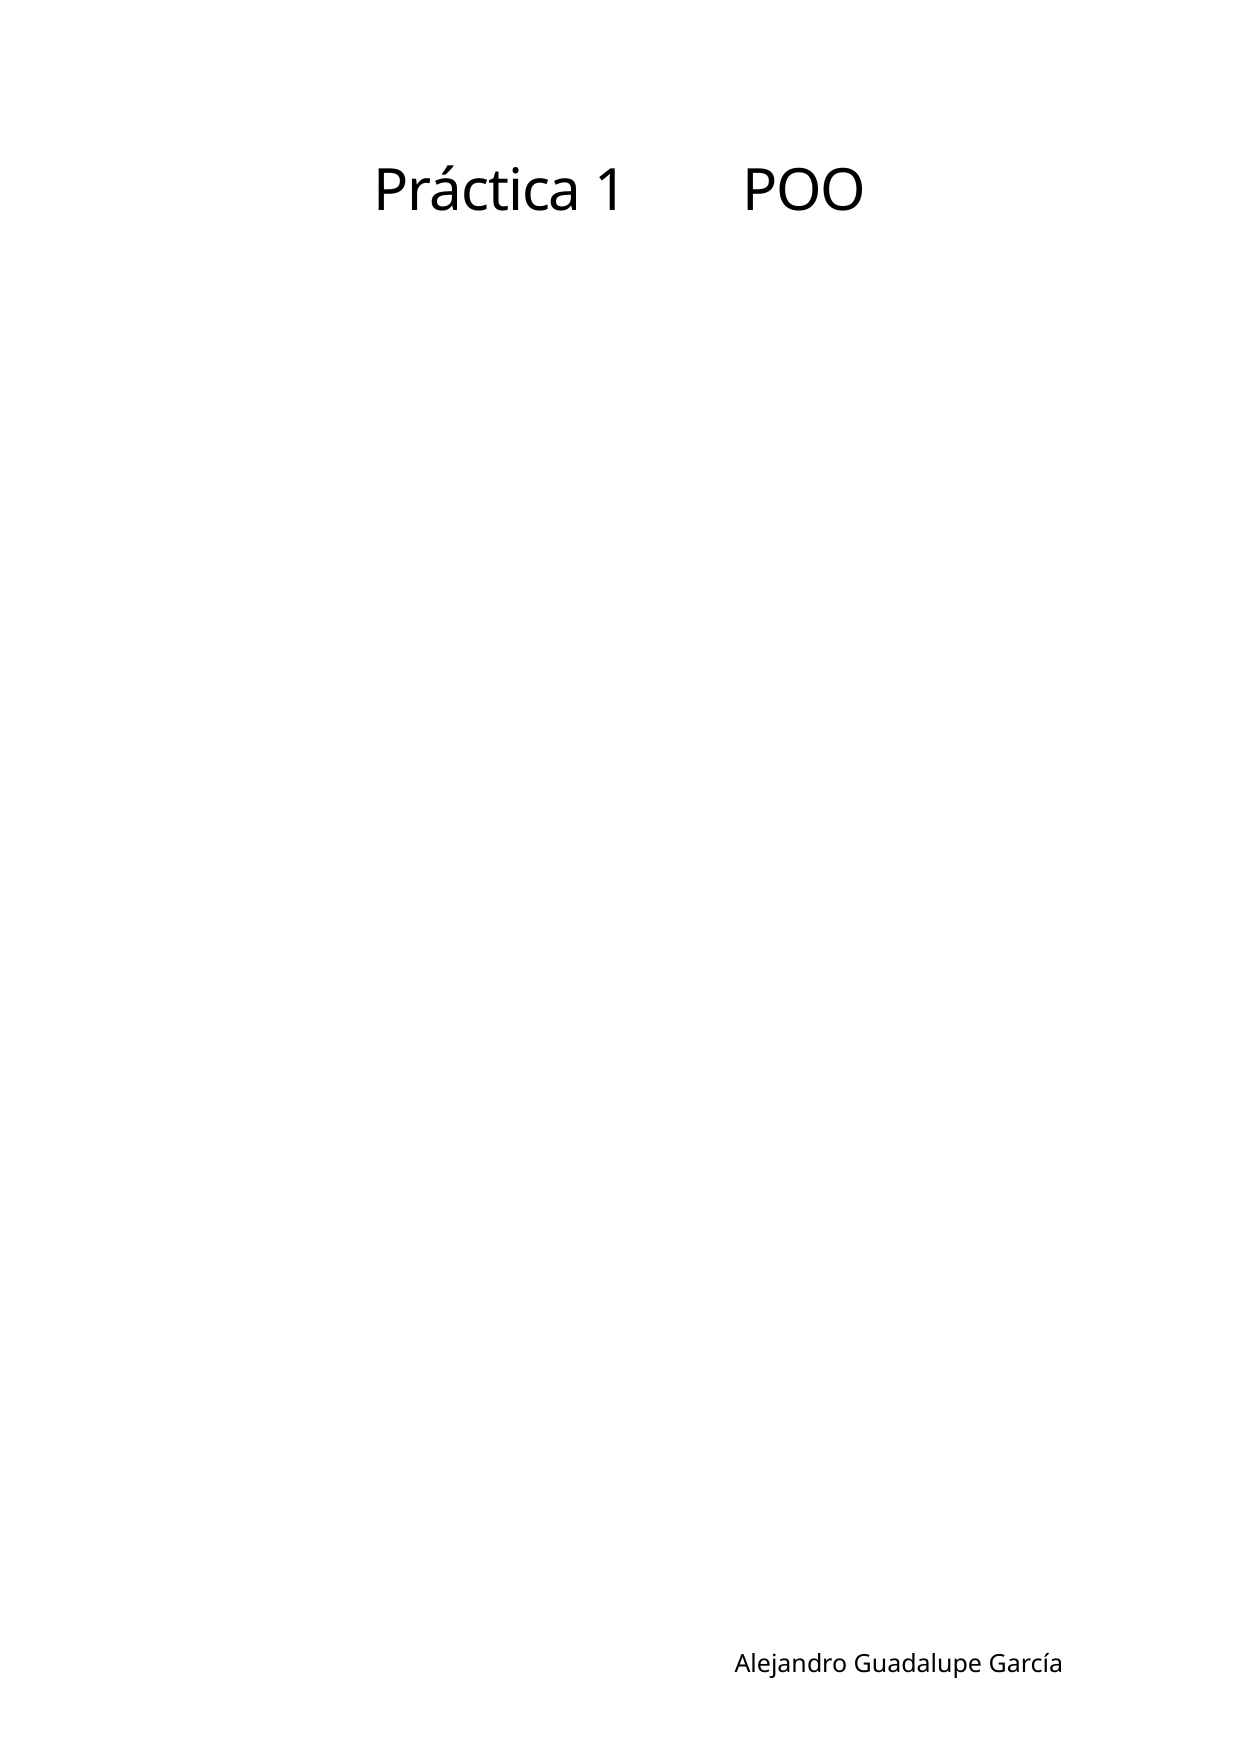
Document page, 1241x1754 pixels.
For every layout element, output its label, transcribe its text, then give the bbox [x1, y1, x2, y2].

title Práctica 1 POO [177, 148, 1063, 227]
